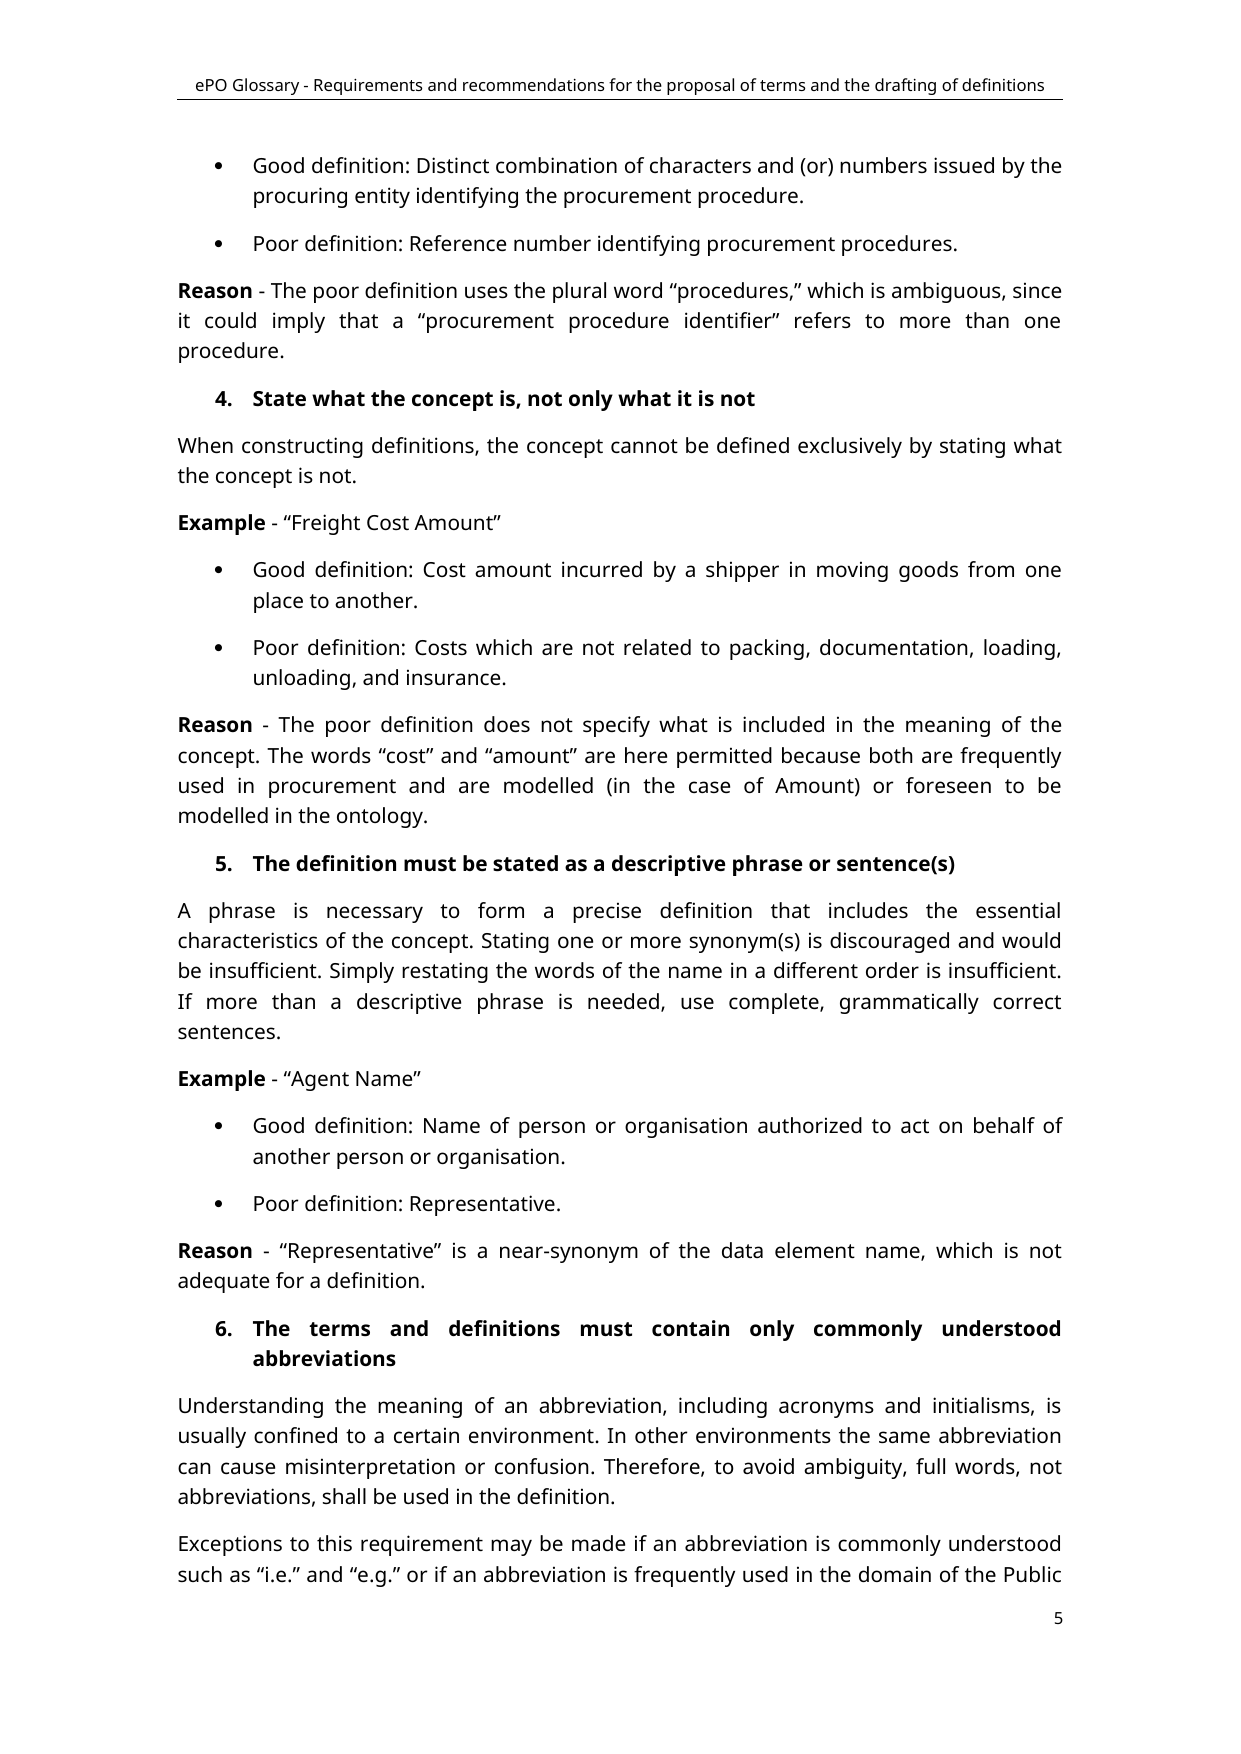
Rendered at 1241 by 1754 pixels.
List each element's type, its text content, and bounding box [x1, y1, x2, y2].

list Poor definition: Representative. [215, 1189, 1063, 1218]
text A phrase is necessary to form a precise definition that includes the essential characteristics of the concept. Stating one or more synonym(s) is discouraged and would be insufficient. Simply restating the words of the name in a different order is insufficient. If more than a descriptive phrase is needed, use complete, grammatically correct sentences. [177, 896, 1063, 1046]
list Good definition: Distinct combination of characters and (or) numbers issued by the procuring entity identifying the procurement procedure. [215, 151, 1063, 210]
list Poor definition: Costs which are not related to packing, documentation, loading, unloading, and insurance. [215, 633, 1063, 692]
text Example - “Agent Name” [177, 1064, 1063, 1093]
text Example - “Freight Cost Amount” [177, 508, 1063, 537]
list The terms and definitions must contain only commonly understood abbreviations [215, 1314, 1063, 1373]
text Understanding the meaning of an abbreviation, including acronyms and initialisms, is usually confined to a certain environment. In other environments the same abbreviation can cause misinterpretation or confusion. Therefore, to avoid ambiguity, full words, not abbreviations, shall be used in the definition. [177, 1391, 1063, 1511]
text Reason - “Representative” is a near-synonym of the data element name, which is not adequate for a definition. [177, 1236, 1063, 1295]
list State what the concept is, not only what it is not [215, 384, 1063, 412]
list The definition must be stated as a descriptive phrase or sentence(s) [215, 849, 1063, 877]
list Poor definition: Reference number identifying procurement procedures. [215, 229, 1063, 257]
text When constructing definitions, the concept cannot be defined exclusively by stating what the concept is not. [177, 431, 1063, 490]
text Reason - The poor definition does not specify what is included in the meaning of the concept. The words “cost” and “amount” are here permitted because both are frequently used in procurement and are modelled (in the case of Amount) or foreseen to be modelled in the ontology. [177, 710, 1063, 830]
text Reason - The poor definition uses the plural word “procedures,” which is ambiguous, since it could imply that a “procurement procedure identifier” refers to more than one procedure. [177, 276, 1063, 365]
list Good definition: Name of person or organisation authorized to act on behalf of another person or organisation. [215, 1112, 1063, 1171]
text Exceptions to this requirement may be made if an abbreviation is commonly understood such as “i.e.” and “e.g.” or if an abbreviation is frequently used in the domain of the Public [177, 1529, 1063, 1588]
list Good definition: Cost amount incurred by a shipper in moving goods from one place to another. [215, 555, 1063, 614]
